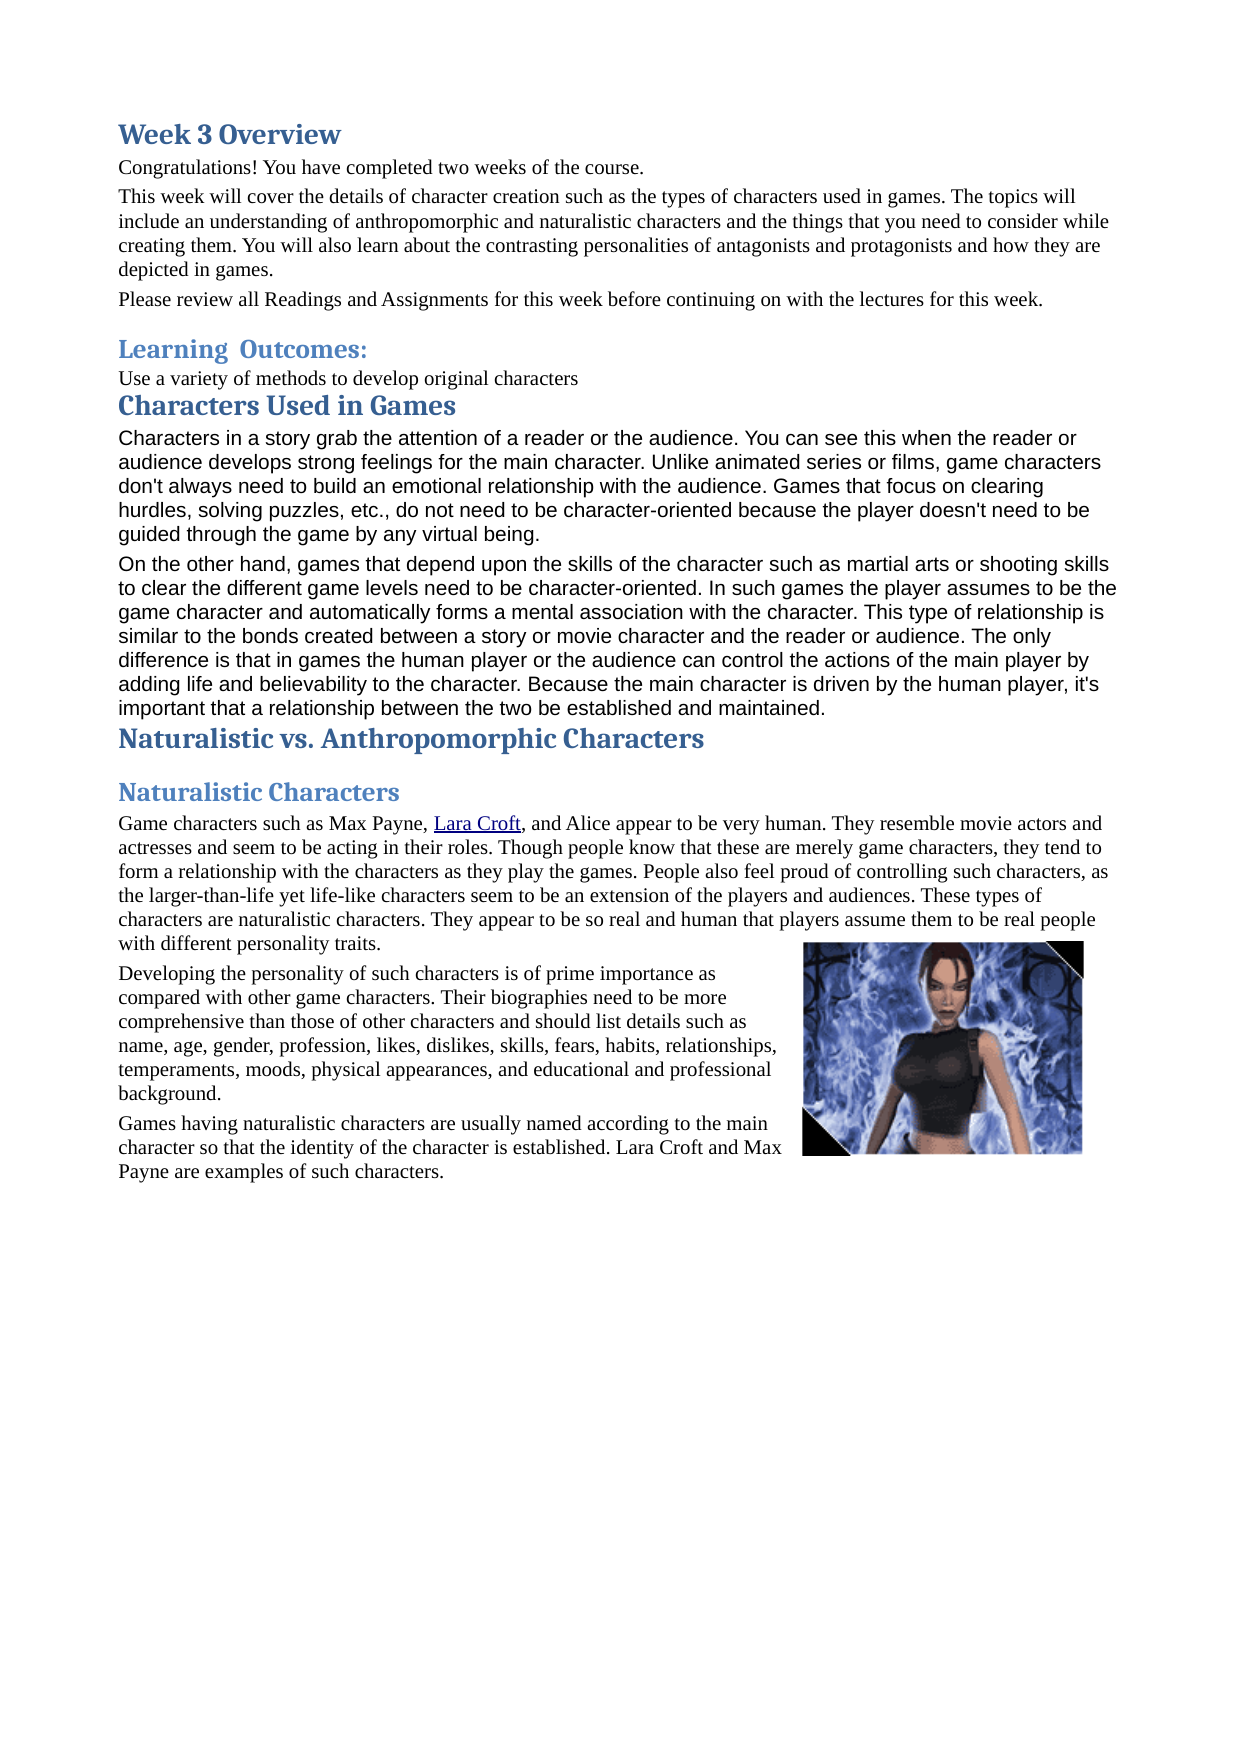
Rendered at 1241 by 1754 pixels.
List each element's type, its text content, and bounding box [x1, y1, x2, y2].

text This week will cover the details of character creation such as the types of characters used in games. The topics will include an understanding of anthropomorphic and naturalistic characters and the things that you need to consider while creating them. You will also learn about the contrasting personalities of antagonists and protagonists and how they are depicted in games. [118, 184, 1122, 281]
subtitle Naturalistic vs. Anthropomorphic Characters [118, 722, 1122, 756]
subtitle Week 3 Overview [118, 118, 1122, 152]
text Characters in a story grab the attention of a reader or the audience. You can see this when the reader or audience develops strong feelings for the main character. Unlike animated series or films, game characters don't always need to build an emotional relationship with the audience. Games that focus on clearing hurdles, solving puzzles, etc., do not need to be character-oriented because the player doesn't need to be guided through the game by any virtual being. [118, 426, 1122, 546]
subtitle Learning Outcomes: [118, 334, 1122, 366]
picture [802, 941, 1084, 1156]
text Developing the personality of such characters is of prime importance as compared with other game characters. Their biographies need to be more comprehensive than those of other characters and should list details such as name, age, gender, profession, likes, dislikes, skills, fears, habits, relationships, temperaments, moods, physical appearances, and educational and professional background. [118, 961, 802, 1105]
text Games having naturalistic characters are usually named according to the main character so that the identity of the character is established. Lara Croft and Max Payne are examples of such characters. [118, 1111, 1122, 1183]
text On the other hand, games that depend upon the skills of the character such as martial arts or shooting skills to clear the different game levels need to be character-oriented. In such games the player assumes to be the game character and automatically forms a mental association with the character. This type of relationship is similar to the bonds created between a story or movie character and the reader or audience. The only difference is that in games the human player or the audience can control the actions of the main player by adding life and believability to the character. Because the main character is driven by the human player, it's important that a relationship between the two be established and maintained. [118, 552, 1122, 719]
text Game characters such as Max Payne, Lara Croft, and Alice appear to be very human. They resemble movie actors and actresses and seem to be acting in their roles. Though people know that these are merely game characters, they tend to form a relationship with the characters as they play the games. People also feel proud of controlling such characters, as the larger-than-life yet life-like characters seem to be an extension of the players and audiences. These types of characters are naturalistic characters. They appear to be so real and human that players assume them to be real people with different personality traits. [118, 811, 1122, 955]
text Use a variety of methods to develop original characters [118, 366, 1122, 389]
text Please review all Readings and Assignments for this week before continuing on with the lectures for this week. [118, 287, 1122, 311]
text Congratulations! You have completed two weeks of the course. [118, 154, 1122, 179]
subtitle Characters Used in Games [118, 389, 1122, 423]
subtitle Naturalistic Characters [118, 777, 1122, 808]
